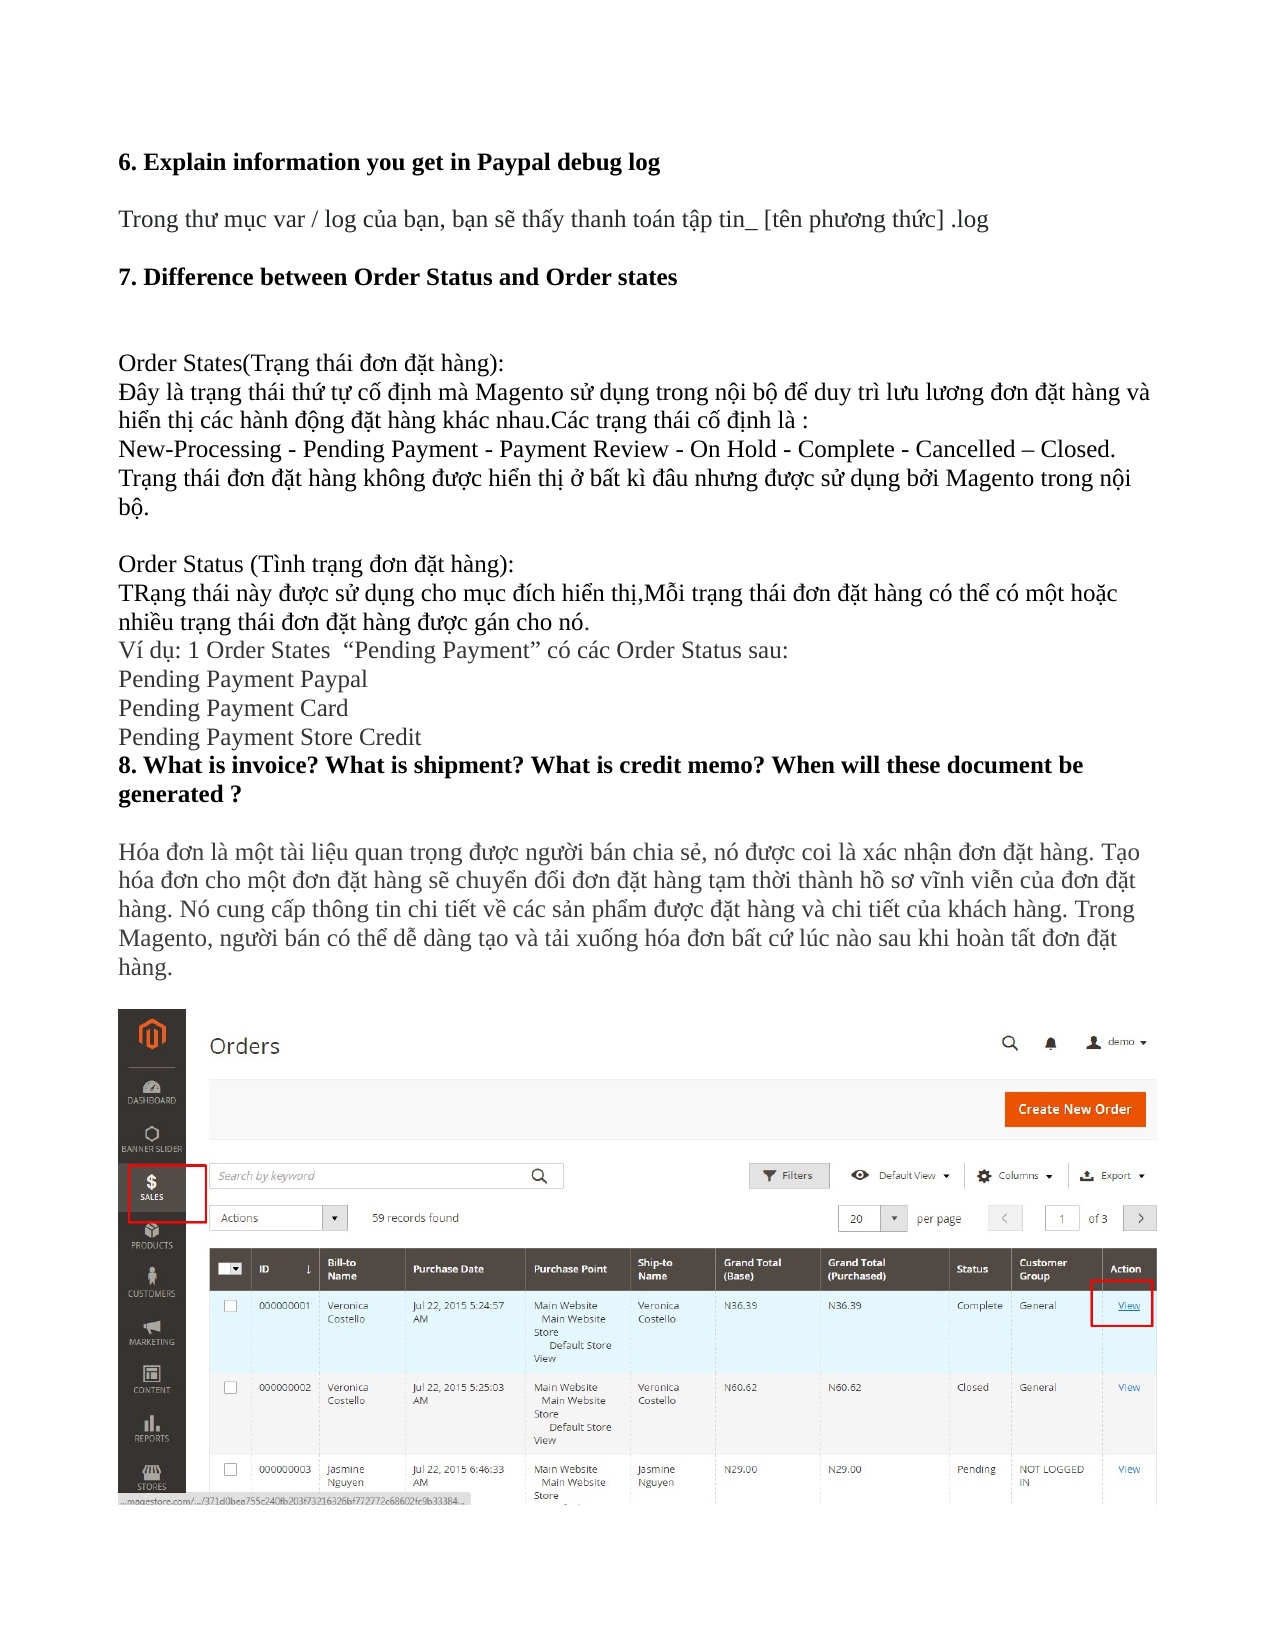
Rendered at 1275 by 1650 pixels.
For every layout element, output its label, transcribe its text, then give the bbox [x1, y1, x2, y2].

text Hóa đơn là một tài liệu quan trọng được người bán chia sẻ, nó được coi là xác nhận đơn đặt hàng. Tạo hóa đơn cho một đơn đặt hàng sẽ chuyển đổi đơn đặt hàng tạm thời thành hồ sơ vĩnh viễn của đơn đặt hàng. Nó cung cấp thông tin chi tiết về các sản phẩm được đặt hàng và chi tiết của khách hàng. Trong Magento, người bán có thể dễ dàng tạo và tải xuống hóa đơn bất cứ lúc nào sau khi hoàn tất đơn đặt hàng. [118, 837, 1157, 981]
text Order States(Trạng thái đơn đặt hàng): [118, 348, 1157, 377]
text Đây là trạng thái thứ tự cố định mà Magento sử dụng trong nội bộ để duy trì lưu lương đơn đặt hàng và hiển thị các hành động đặt hàng khác nhau.Các trạng thái cố định là : [118, 377, 1157, 434]
text Trạng thái đơn đặt hàng không được hiển thị ở bất kì đâu nhưng được sử dụng bởi Magento trong nội bộ. [118, 463, 1157, 521]
text Ví dụ: 1 Order States “Pending Payment” có các Order Status sau: [118, 636, 1157, 664]
text Order Status (Tình trạng đơn đặt hàng): [118, 549, 1157, 578]
text New-Processing - Pending Payment - Payment Review - On Hold - Complete - Cancelled – Closed. [118, 434, 1157, 463]
text 8. What is invoice? What is shipment? What is credit memo? When will these document be generated ? [118, 751, 1157, 808]
picture [118, 1009, 1157, 1505]
text 6. Explain information you get in Paypal debug log [118, 147, 1157, 176]
text Trong thư mục var / log của bạn, bạn sẽ thấy thanh toán tập tin_ [tên phương thức] .log [118, 204, 1157, 233]
text TRạng thái này được sử dụng cho mục đích hiển thị,Mỗi trạng thái đơn đặt hàng có thể có một hoặc nhiều trạng thái đơn đặt hàng được gán cho nó. [118, 578, 1157, 636]
text Pending Payment Paypal [118, 664, 1157, 693]
text 7. Difference between Order Status and Order states [118, 262, 1157, 291]
text Pending Payment Store Credit [118, 722, 1157, 751]
text Pending Payment Card [118, 693, 1157, 722]
